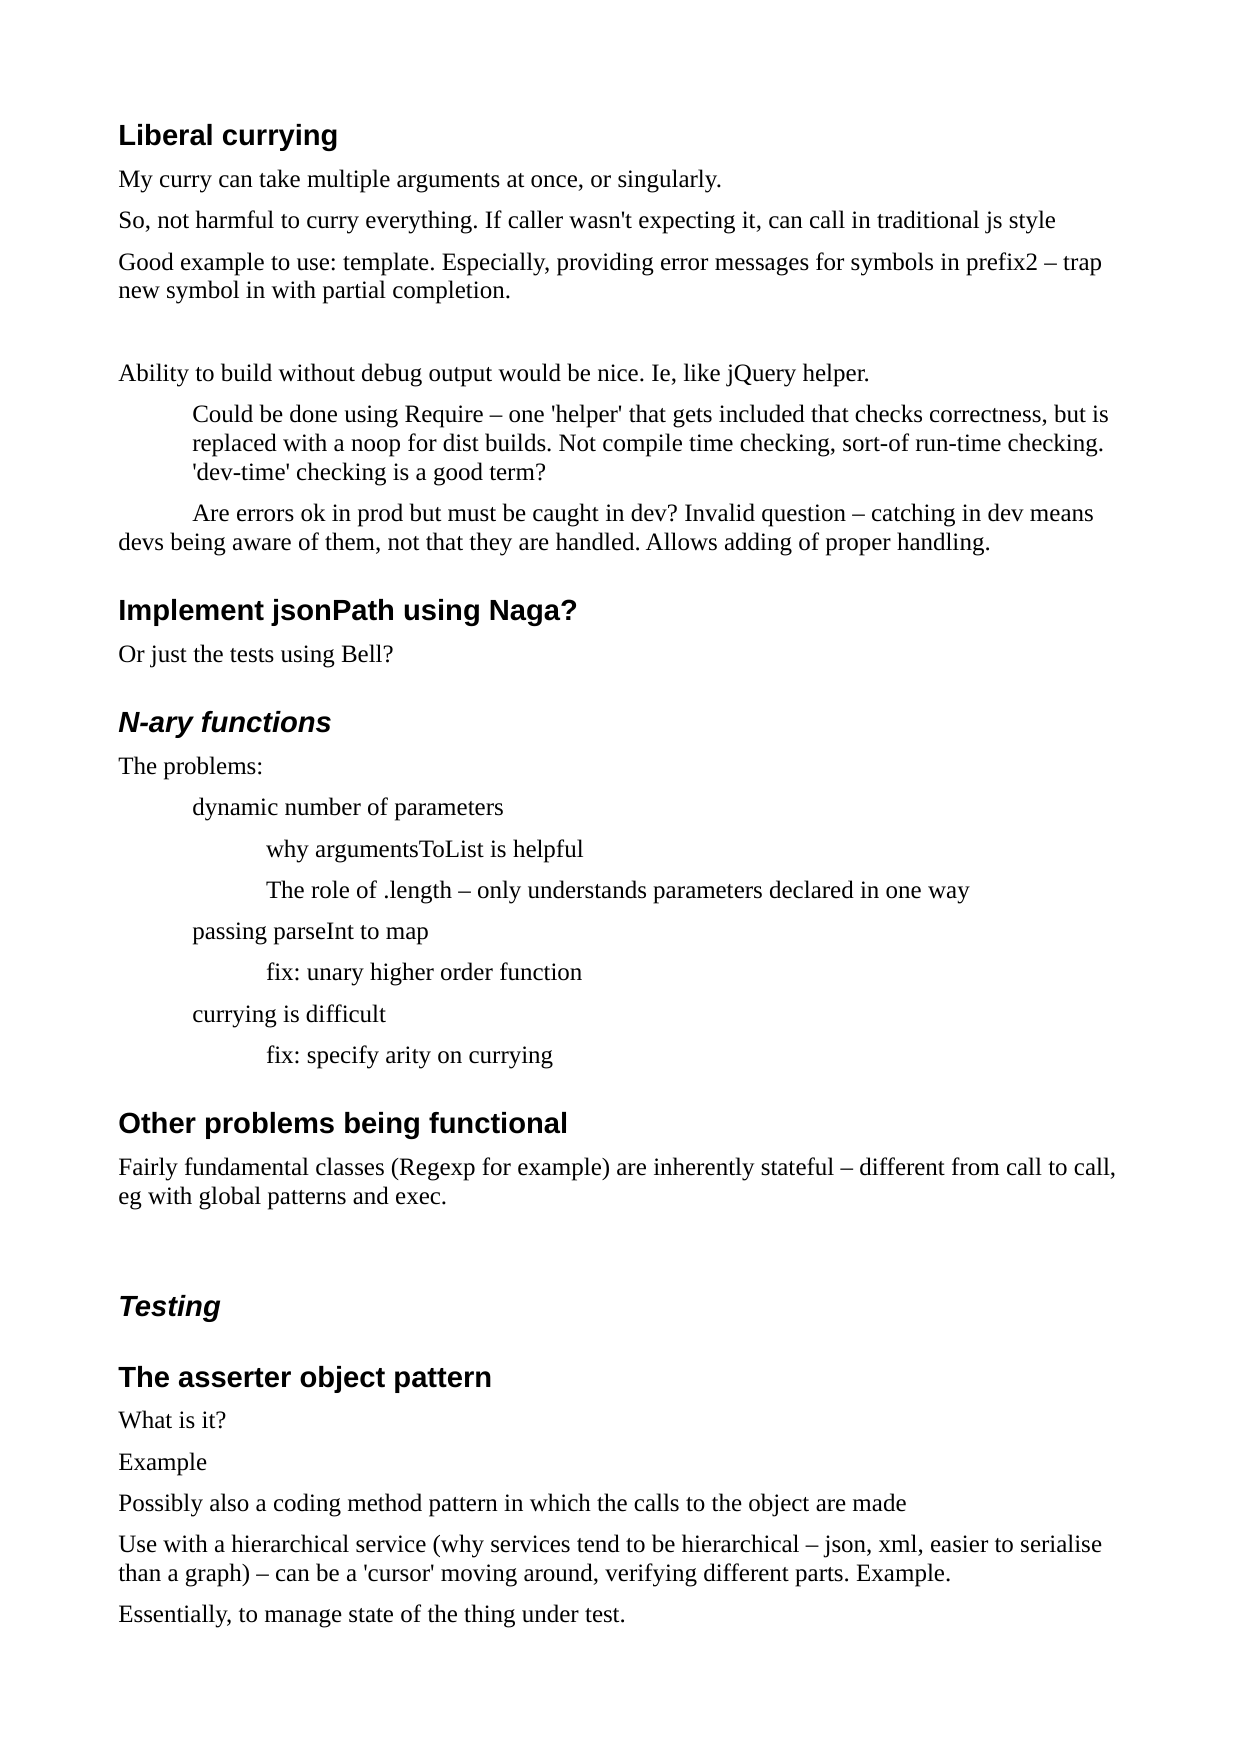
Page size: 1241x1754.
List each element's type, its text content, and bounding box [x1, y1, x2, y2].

text My curry can take multiple arguments at once, or singularly. [118, 164, 1122, 193]
text Are errors ok in prod but must be caught in dev? Invalid question – catching in dev means devs being aware of them, not that they are handled. Allows adding of proper handling. [118, 498, 1122, 555]
text Fairly fundamental classes (Regexp for example) are inherently stateful – different from call to call, eg with global patterns and exec. [118, 1152, 1122, 1210]
text fix: specify arity on currying [118, 1040, 1122, 1069]
text dynamic number of parameters [118, 792, 1122, 821]
text Possibly also a coding method pattern in which the calls to the object are made [118, 1488, 1122, 1517]
text Could be done using Require – one 'helper' that gets included that checks correctness, but is replaced with a noop for dist builds. Not compile time checking, sort-of run-time checking. 'dev-time' checking is a good term? [118, 399, 1122, 485]
text So, not harmful to curry everything. If caller wasn't expecting it, can call in traditional js style [118, 205, 1122, 234]
text Essentially, to manage state of the thing under test. [118, 1599, 1122, 1628]
text The role of .length – only understands parameters declared in one way [118, 875, 1122, 904]
text Or just the tests using Bell? [118, 639, 1122, 668]
text passing parseInt to map [118, 916, 1122, 945]
text Good example to use: template. Especially, providing error messages for symbols in prefix2 – trap new symbol in with partial completion. [118, 247, 1122, 304]
subtitle The asserter object pattern [118, 1359, 1122, 1393]
subtitle Testing [118, 1288, 1122, 1322]
text What is it? [118, 1406, 1122, 1434]
text The problems: [118, 751, 1122, 780]
subtitle N-ary functions [118, 705, 1122, 739]
text Example [118, 1447, 1122, 1476]
subtitle Liberal currying [118, 118, 1122, 152]
text Ability to build without debug output would be nice. Ie, like jQuery helper. [118, 358, 1122, 387]
text fix: unary higher order function [118, 957, 1122, 986]
text currying is difficult [118, 999, 1122, 1027]
subtitle Other problems being functional [118, 1106, 1122, 1140]
text Use with a hierarchical service (why services tend to be hierarchical – json, xml, easier to serialise than a graph) – can be a 'cursor' moving around, verifying different parts. Example. [118, 1529, 1122, 1587]
subtitle Implement jsonPath using Naga? [118, 593, 1122, 626]
text why argumentsToList is helpful [118, 834, 1122, 862]
